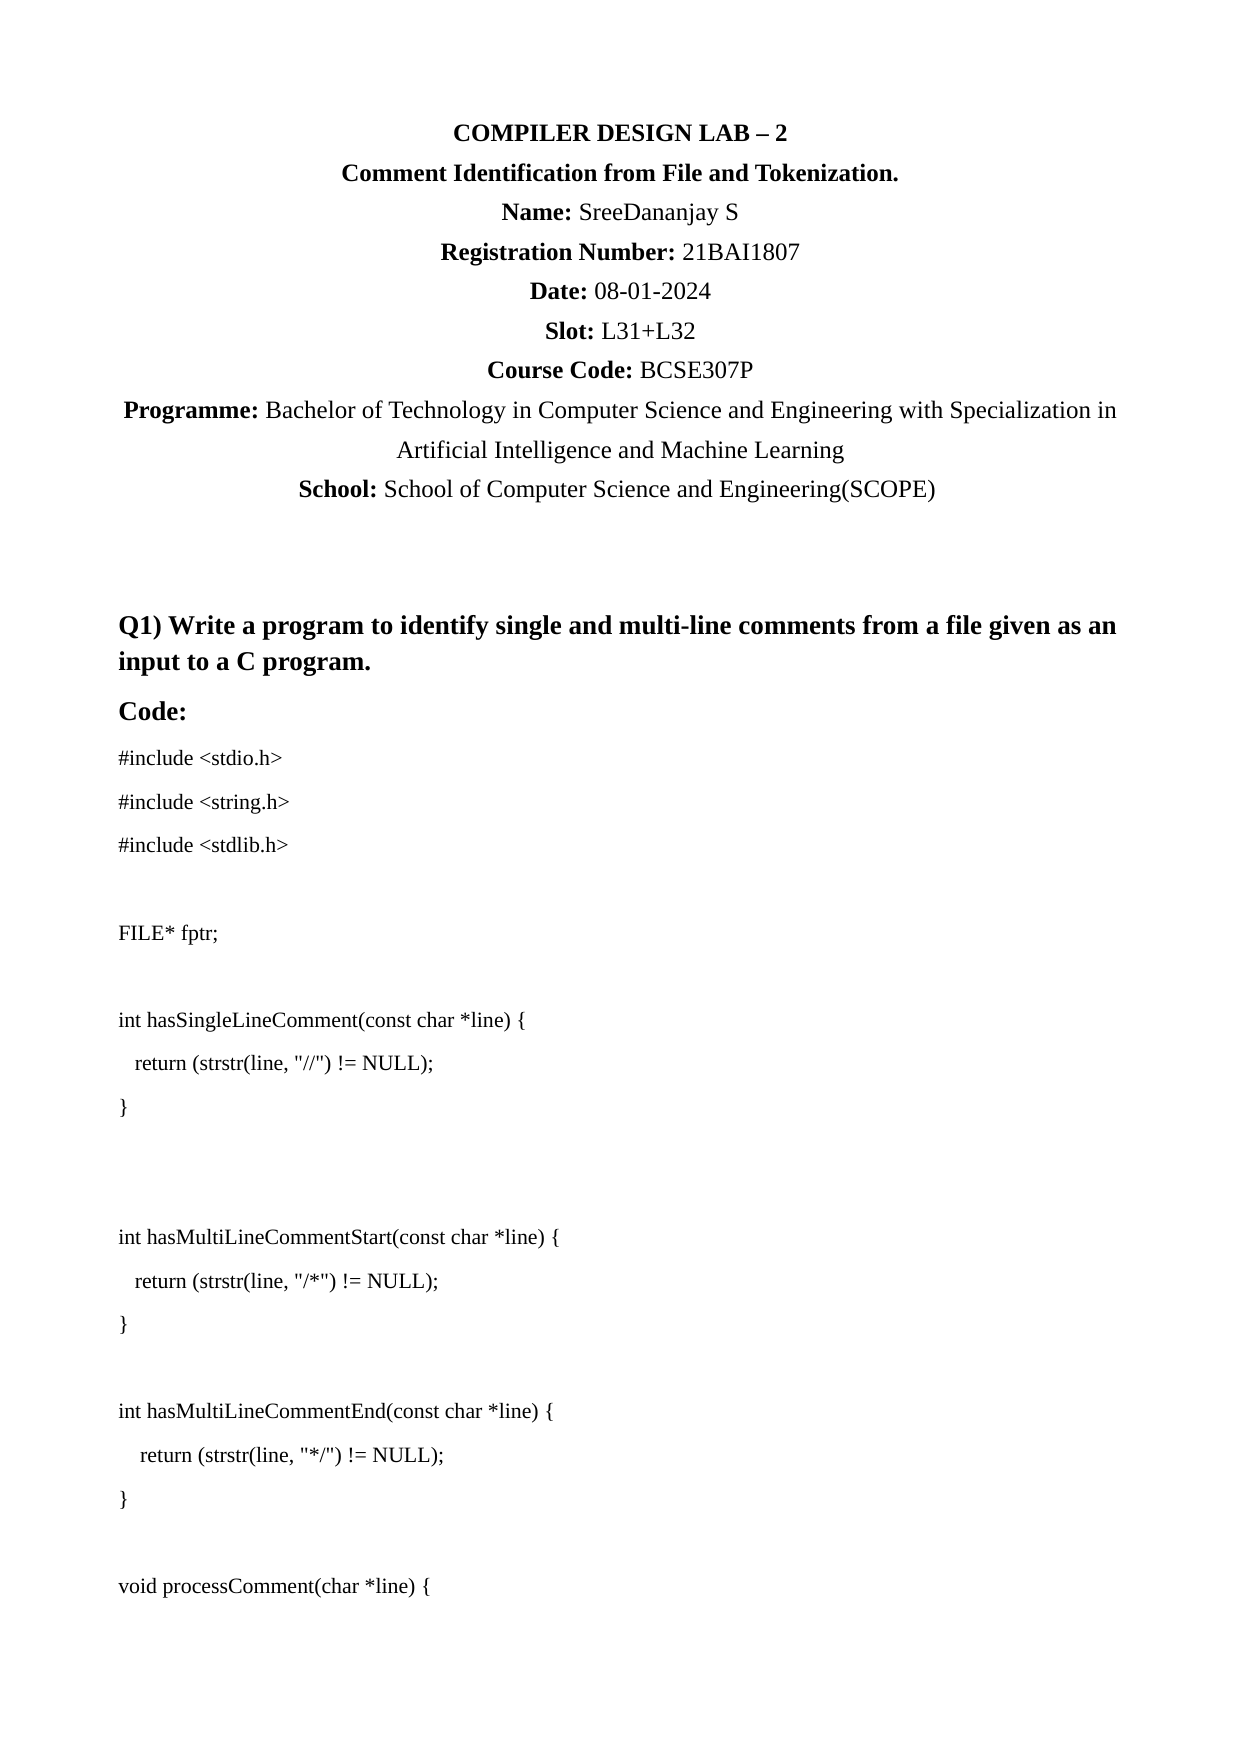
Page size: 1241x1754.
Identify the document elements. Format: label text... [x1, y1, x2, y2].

text } [118, 1094, 1122, 1119]
text #include <stdio.h> [118, 745, 1122, 771]
text #include <string.h> [118, 789, 1122, 814]
text return (strstr(line, "/*") != NULL); [118, 1268, 1122, 1293]
text int hasMultiLineCommentEnd(const char *line) { [118, 1398, 1122, 1424]
text Code: [118, 695, 1122, 726]
text Comment Identification from File and Tokenization. [118, 158, 1122, 186]
text int hasSingleLineComment(const char *line) { [118, 1007, 1122, 1032]
text Date: 08-01-2024 Slot: L31+L32 Course Code: BCSE307P Programme: Bachelor of Technology in Computer Science and Engineering with Specialization in Artificial Intelligence and Machine Learning School: School of Computer Science and Engineering(SCOPE) [118, 276, 1122, 503]
text FILE* fptr; [118, 919, 1122, 945]
text return (strstr(line, "*/") != NULL); [118, 1442, 1122, 1467]
text Name: SreeDananjay S Registration Number: 21BAI1807 [118, 197, 1122, 266]
text Q1) Write a program to identify single and multi-line comments from a file given as an input to a C program. [118, 609, 1122, 676]
text return (strstr(line, "//") != NULL); [118, 1050, 1122, 1075]
text } [118, 1311, 1122, 1337]
text } [118, 1486, 1122, 1511]
text int hasMultiLineCommentStart(const char *line) { [118, 1224, 1122, 1249]
text #include <stdlib.h> [118, 832, 1122, 858]
text void processComment(char *line) { [118, 1573, 1122, 1598]
text COMPILER DESIGN LAB – 2 [118, 118, 1122, 147]
